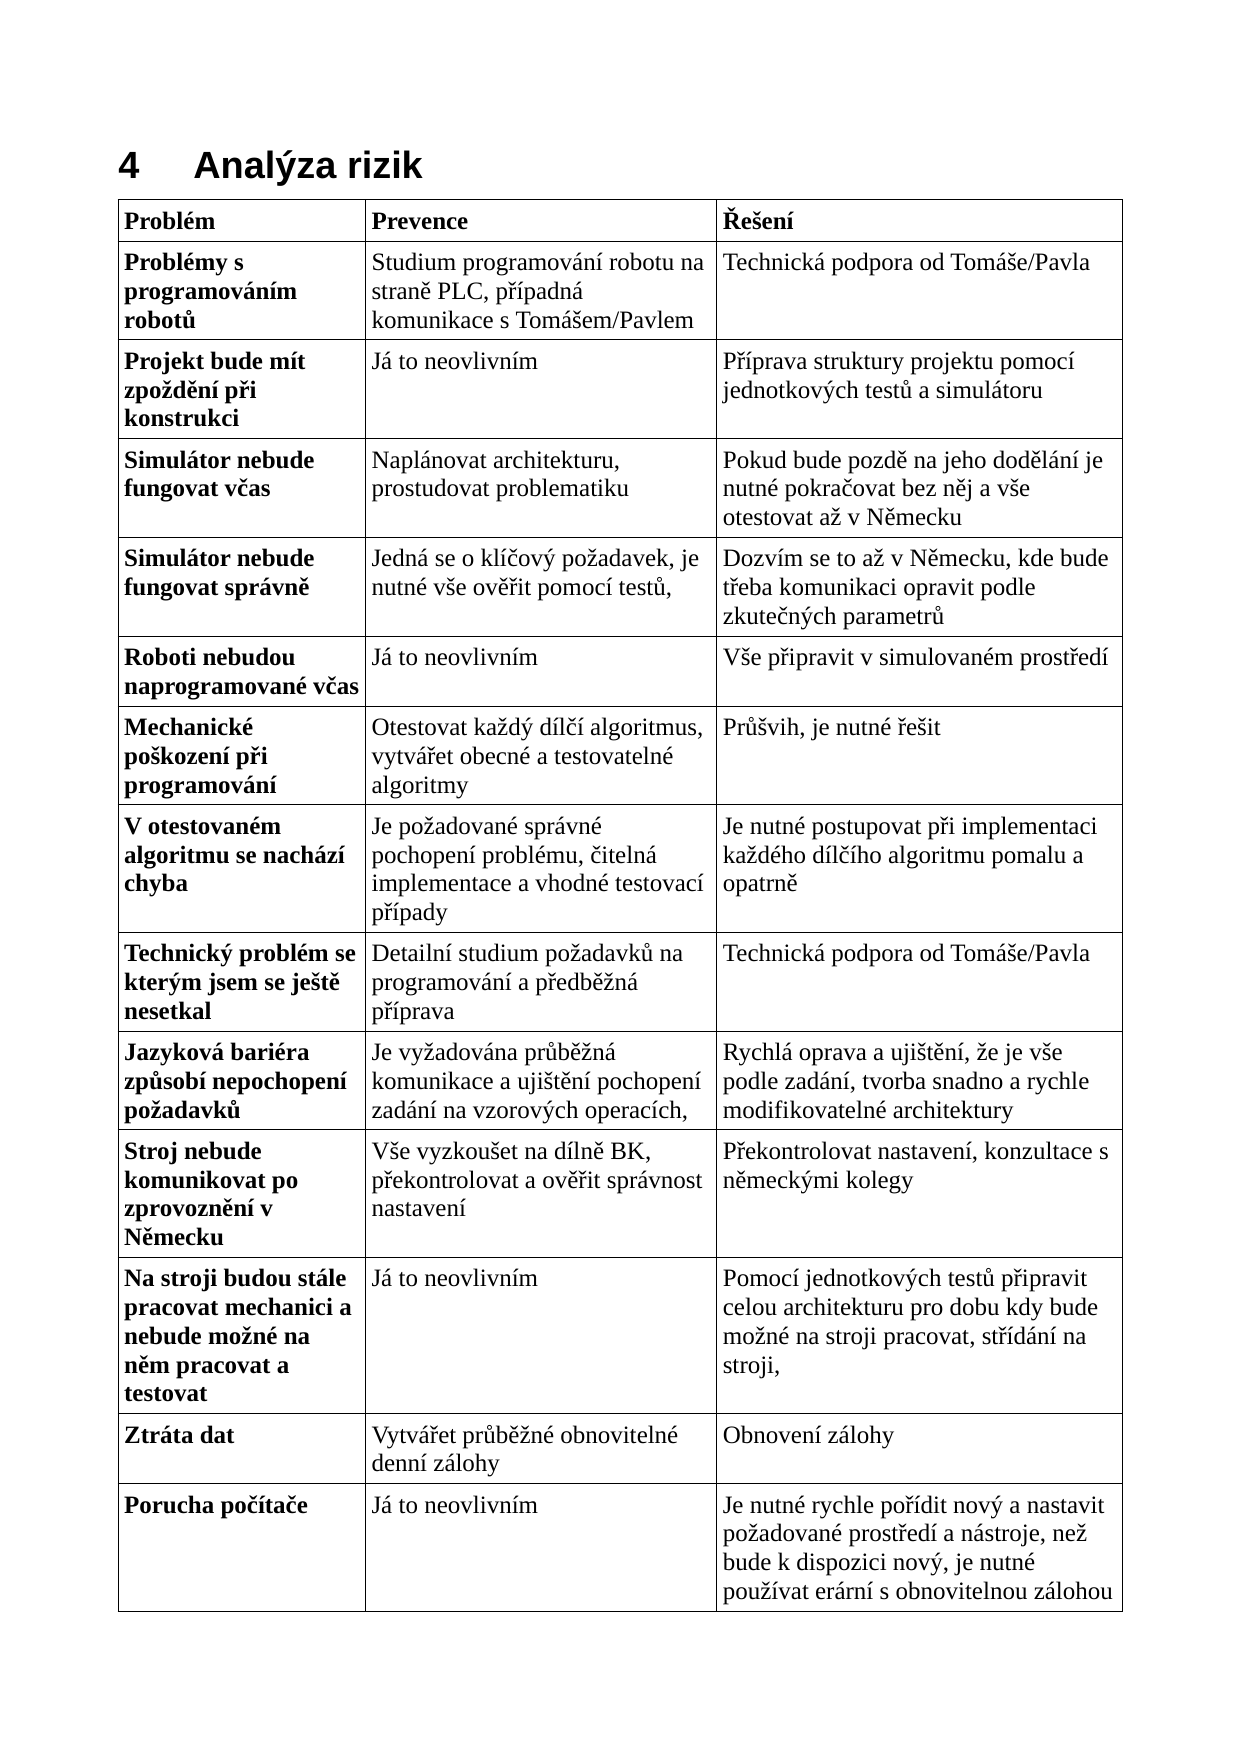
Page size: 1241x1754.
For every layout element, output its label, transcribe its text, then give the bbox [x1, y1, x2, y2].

table_cell Technická podpora od Tomáše/Pavla [717, 933, 1122, 1031]
table_cell Průšvih, je nutné řešit [717, 707, 1122, 804]
table_cell Jedná se o klíčový požadavek, je nutné vše ověřit pomocí testů, [366, 538, 716, 636]
table_cell Vytvářet průběžné obnovitelné denní zálohy [366, 1414, 716, 1483]
table_cell Jazyková bariéra způsobí nepochopení požadavků [119, 1032, 365, 1129]
table_cell Detailní studium požadavků na programování a předběžná příprava [366, 933, 716, 1031]
table_cell Je vyžadována průběžná komunikace a ujištění pochopení zadání na vzorových operacích, [366, 1032, 716, 1129]
table_cell Studium programování robotu na straně PLC, případná komunikace s Tomášem/Pavlem [366, 242, 716, 339]
table_cell Já to neovlivním [366, 340, 716, 438]
table_cell Je nutné rychle pořídit nový a nastavit požadované prostředí a nástroje, než bude k dispozici nový, je nutné používat erární s obnovitelnou zálohou [717, 1484, 1122, 1611]
table_cell Technická podpora od Tomáše/Pavla [717, 242, 1122, 339]
table_header Problém [119, 200, 365, 241]
table_cell Obnovení zálohy [717, 1414, 1122, 1483]
table_cell Simulátor nebude fungovat správně [119, 538, 365, 636]
table_cell Překontrolovat nastavení, konzultace s německými kolegy [717, 1130, 1122, 1257]
table_cell Já to neovlivním [366, 637, 716, 706]
table_header Prevence [366, 200, 716, 241]
table_cell Roboti nebudou naprogramované včas [119, 637, 365, 706]
table_cell Otestovat každý dílčí algoritmus, vytvářet obecné a testovatelné algoritmy [366, 707, 716, 804]
table_cell Vše připravit v simulovaném prostředí [717, 637, 1122, 706]
subtitle Analýza rizik [118, 143, 1122, 187]
table_cell Je nutné postupovat při implementaci každého dílčího algoritmu pomalu a opatrně [717, 805, 1122, 932]
table_cell Mechanické poškození při programování [119, 707, 365, 804]
table_cell Pomocí jednotkových testů připravit celou architekturu pro dobu kdy bude možné na stroji pracovat, střídání na stroji, [717, 1258, 1122, 1413]
table_cell Ztráta dat [119, 1414, 365, 1483]
table_cell Naplánovat architekturu, prostudovat problematiku [366, 439, 716, 537]
table_cell Dozvím se to až v Německu, kde bude třeba komunikaci opravit podle zkutečných parametrů [717, 538, 1122, 636]
table_cell Já to neovlivním [366, 1258, 716, 1413]
table_cell Já to neovlivním [366, 1484, 716, 1611]
table_cell Stroj nebude komunikovat po zprovoznění v Německu [119, 1130, 365, 1257]
table_header Řešení [717, 200, 1122, 241]
table_cell Příprava struktury projektu pomocí jednotkových testů a simulátoru [717, 340, 1122, 438]
table_cell V otestovaném algoritmu se nachází chyba [119, 805, 365, 932]
table_cell Technický problém se kterým jsem se ještě nesetkal [119, 933, 365, 1031]
table_cell Je požadované správné pochopení problému, čitelná implementace a vhodné testovací případy [366, 805, 716, 932]
table_cell Vše vyzkoušet na dílně BK, překontrolovat a ověřit správnost nastavení [366, 1130, 716, 1257]
table_cell Pokud bude pozdě na jeho dodělání je nutné pokračovat bez něj a vše otestovat až v Německu [717, 439, 1122, 537]
table_cell Problémy s programováním robotů [119, 242, 365, 339]
table_cell Projekt bude mít zpoždění při konstrukci [119, 340, 365, 438]
table_cell Rychlá oprava a ujištění, že je vše podle zadání, tvorba snadno a rychle modifikovatelné architektury [717, 1032, 1122, 1129]
table_cell Na stroji budou stále pracovat mechanici a nebude možné na něm pracovat a testovat [119, 1258, 365, 1413]
table_cell Porucha počítače [119, 1484, 365, 1611]
table_cell Simulátor nebude fungovat včas [119, 439, 365, 537]
